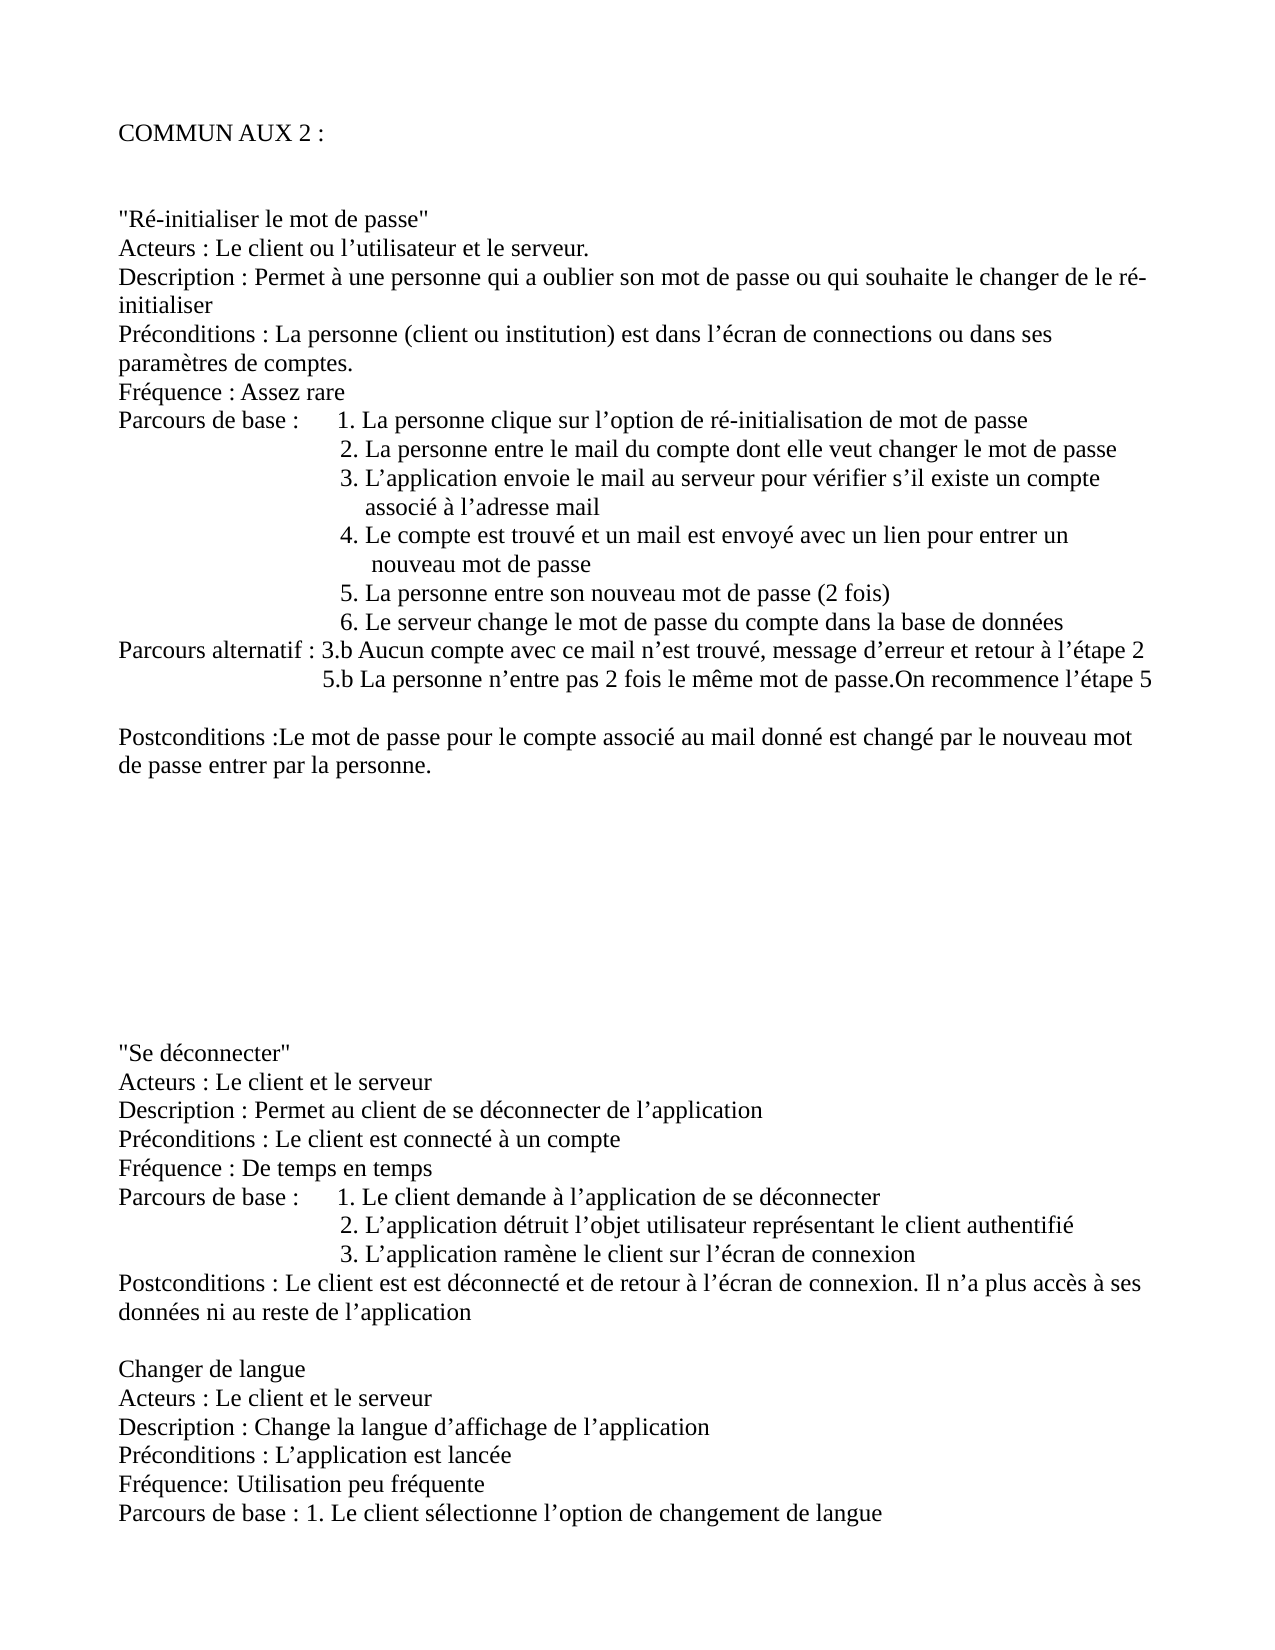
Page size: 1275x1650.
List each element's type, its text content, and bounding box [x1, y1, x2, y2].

text COMMUN AUX 2 : [118, 118, 1157, 147]
text "Ré-initialiser le mot de passe" Acteurs : Le client ou l’utilisateur et le serveur. Description : Permet à une personne qui a oublier son mot de passe ou qui souhaite le changer de le ré-initialiser Préconditions : La personne (client ou institution) est dans l’écran de connections ou dans ses paramètres de comptes. Fréquence : Assez rare Parcours de base : 1. La personne clique sur l’option de ré-initialisation de mot de passe 2. La personne entre le mail du compte dont elle veut changer le mot de passe 3. L’application envoie le mail au serveur pour vérifier s’il existe un compte associé à l’adresse mail 4. Le compte est trouvé et un mail est envoyé avec un lien pour entrer un nouveau mot de passe 5. La personne entre son nouveau mot de passe (2 fois) 6. Le serveur change le mot de passe du compte dans la base de données Parcours alternatif : 3.b Aucun compte avec ce mail n’est trouvé, message d’erreur et retour à l’étape 2 5.b La personne n’entre pas 2 fois le même mot de passe.On recommence l’étape 5 Postconditions :Le mot de passe pour le compte associé au mail donné est changé par le nouveau mot de passe entrer par la personne. [118, 204, 1157, 981]
text Acteurs : Le client et le serveur [118, 1383, 1157, 1412]
text "Se déconnecter" Acteurs : Le client et le serveur Description : Permet au client de se déconnecter de l’application Préconditions : Le client est connecté à un compte Fréquence : De temps en temps Parcours de base : 1. Le client demande à l’application de se déconnecter 2. L’application détruit l’objet utilisateur représentant le client authentifié 3. L’application ramène le client sur l’écran de connexion [118, 1038, 1157, 1268]
text Postconditions : Le client est est déconnecté et de retour à l’écran de connexion. Il n’a plus accès à ses données ni au reste de l’application [118, 1268, 1157, 1326]
text Fréquence: Utilisation peu fréquente [118, 1469, 1157, 1498]
text Changer de langue [118, 1354, 1157, 1383]
text Description : Change la langue d’affichage de l’application [118, 1412, 1157, 1441]
text Parcours de base : 1. Le client sélectionne l’option de changement de langue [118, 1498, 1157, 1527]
text Préconditions : L’application est lancée [118, 1441, 1157, 1469]
